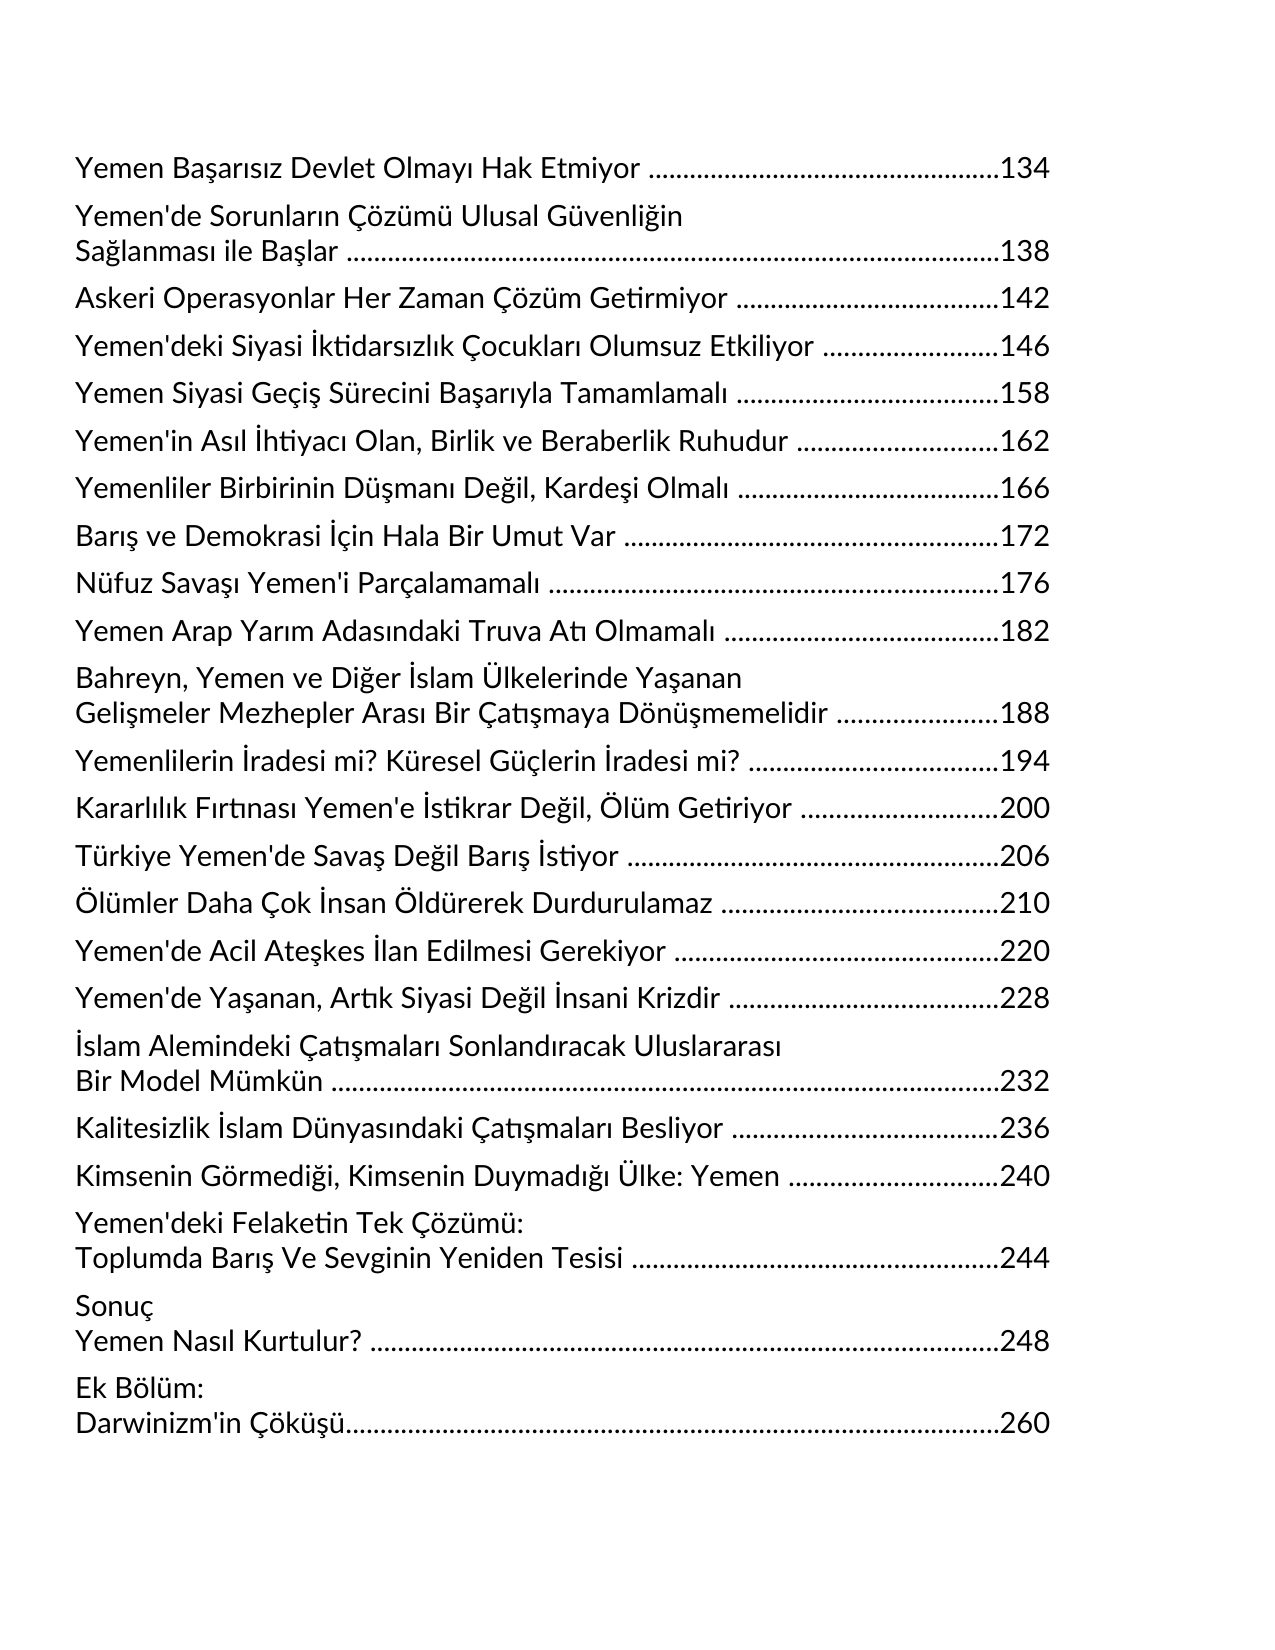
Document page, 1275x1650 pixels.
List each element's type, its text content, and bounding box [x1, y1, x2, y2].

subtitle Bahreyn, Yemen ve Diğer İslam Ülkelerinde Yaşanan Gelişmeler Mezhepler Arası Bir Çatışmaya Dönüşmemelidir 188 [75, 660, 1200, 730]
subtitle Yemen'de Sorunların Çözümü Ulusal Güvenliğin Sağlanması ile Başlar 138 [75, 197, 1200, 267]
subtitle Kimsenin Görmediği, Kimsenin Duymadığı Ülke: Yemen 240 [75, 1157, 1200, 1192]
subtitle Yemenlilerin İradesi mi? Küresel Güçlerin İradesi mi? 194 [75, 742, 1200, 777]
subtitle Kararlılık Fırtınası Yemen'e İstikrar Değil, Ölüm Getiriyor 200 [75, 790, 1200, 825]
subtitle Yemen'de Acil Ateşkes İlan Edilmesi Gerekiyor 220 [75, 932, 1200, 967]
subtitle Sonuç Yemen Nasıl Kurtulur? 248 [75, 1287, 1200, 1357]
subtitle Yemen'deki Felaketin Tek Çözümü: Toplumda Barış Ve Sevginin Yeniden Tesisi 244 [75, 1205, 1200, 1275]
subtitle Kalitesizlik İslam Dünyasındaki Çatışmaları Besliyor 236 [75, 1110, 1200, 1145]
subtitle Yemen'de Yaşanan, Artık Siyasi Değil İnsani Krizdir 228 [75, 980, 1200, 1015]
subtitle Yemen'in Asıl İhtiyacı Olan, Birlik ve Beraberlik Ruhudur 162 [75, 422, 1200, 457]
subtitle Barış ve Demokrasi İçin Hala Bir Umut Var 172 [75, 517, 1200, 552]
subtitle Yemen Siyasi Geçiş Sürecini Başarıyla Tamamlamalı 158 [75, 375, 1200, 410]
subtitle Ek Bölüm: Darwinizm'in Çöküşü 260 [75, 1370, 1200, 1440]
subtitle İslam Alemindeki Çatışmaları Sonlandıracak Uluslararası Bir Model Mümkün 232 [75, 1027, 1200, 1097]
subtitle Ölümler Daha Çok İnsan Öldürerek Durdurulamaz 210 [75, 885, 1200, 920]
subtitle Türkiye Yemen'de Savaş Değil Barış İstiyor 206 [75, 837, 1200, 872]
subtitle Yemen Başarısız Devlet Olmayı Hak Etmiyor 134 [75, 150, 1200, 185]
subtitle Yemenliler Birbirinin Düşmanı Değil, Kardeşi Olmalı 166 [75, 470, 1200, 505]
subtitle Askeri Operasyonlar Her Zaman Çözüm Getirmiyor 142 [75, 280, 1200, 315]
subtitle Nüfuz Savaşı Yemen'i Parçalamamalı 176 [75, 565, 1200, 600]
subtitle Yemen Arap Yarım Adasındaki Truva Atı Olmamalı 182 [75, 612, 1200, 647]
subtitle Yemen'deki Siyasi İktidarsızlık Çocukları Olumsuz Etkiliyor 146 [75, 327, 1200, 362]
